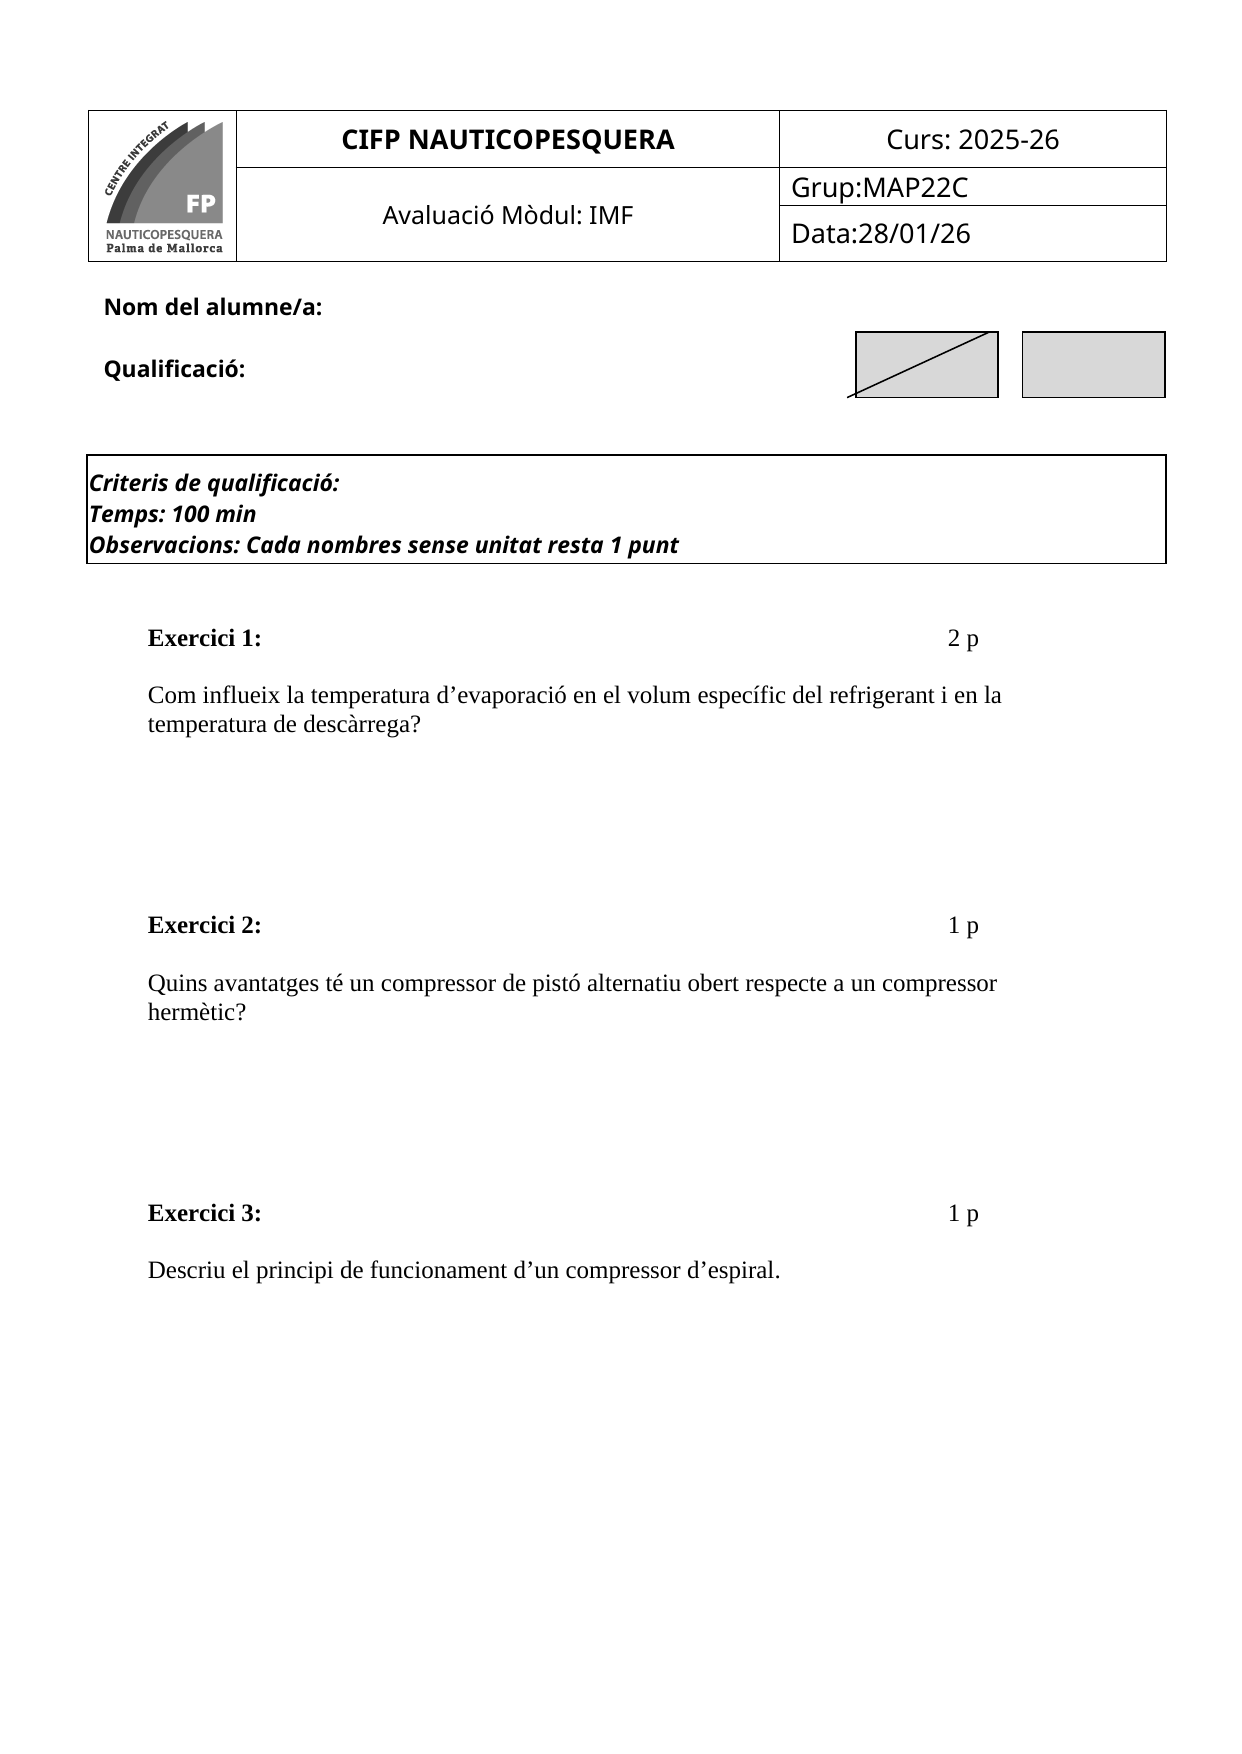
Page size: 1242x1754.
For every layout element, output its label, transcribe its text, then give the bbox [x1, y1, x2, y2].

text [999, 353, 1022, 384]
text Exercici 1: 2 p [148, 623, 1094, 652]
text Observacions: Cada nombres sense unitat resta 1 punt [89, 529, 1094, 560]
text Temps: 100 min [89, 498, 1094, 529]
picture [100, 111, 229, 260]
text Nom del alumne/a: [103, 290, 1094, 322]
text Qualificació: [103, 353, 855, 384]
text Quins avantatges té un compressor de pistó alternatiu obert respecte a un compressor hermètic? [148, 968, 1094, 1025]
text Com influeix la temperatura d’evaporació en el volum específic del refrigerant i en la temperatura de descàrrega? [148, 680, 1094, 738]
text Exercici 3: 1 p [148, 1198, 1094, 1227]
text Criteris de qualificació: [89, 467, 1094, 498]
text Exercici 2: 1 p [148, 910, 1094, 939]
text Descriu el principi de funcionament d’un compressor d’espiral. [148, 1255, 1094, 1284]
